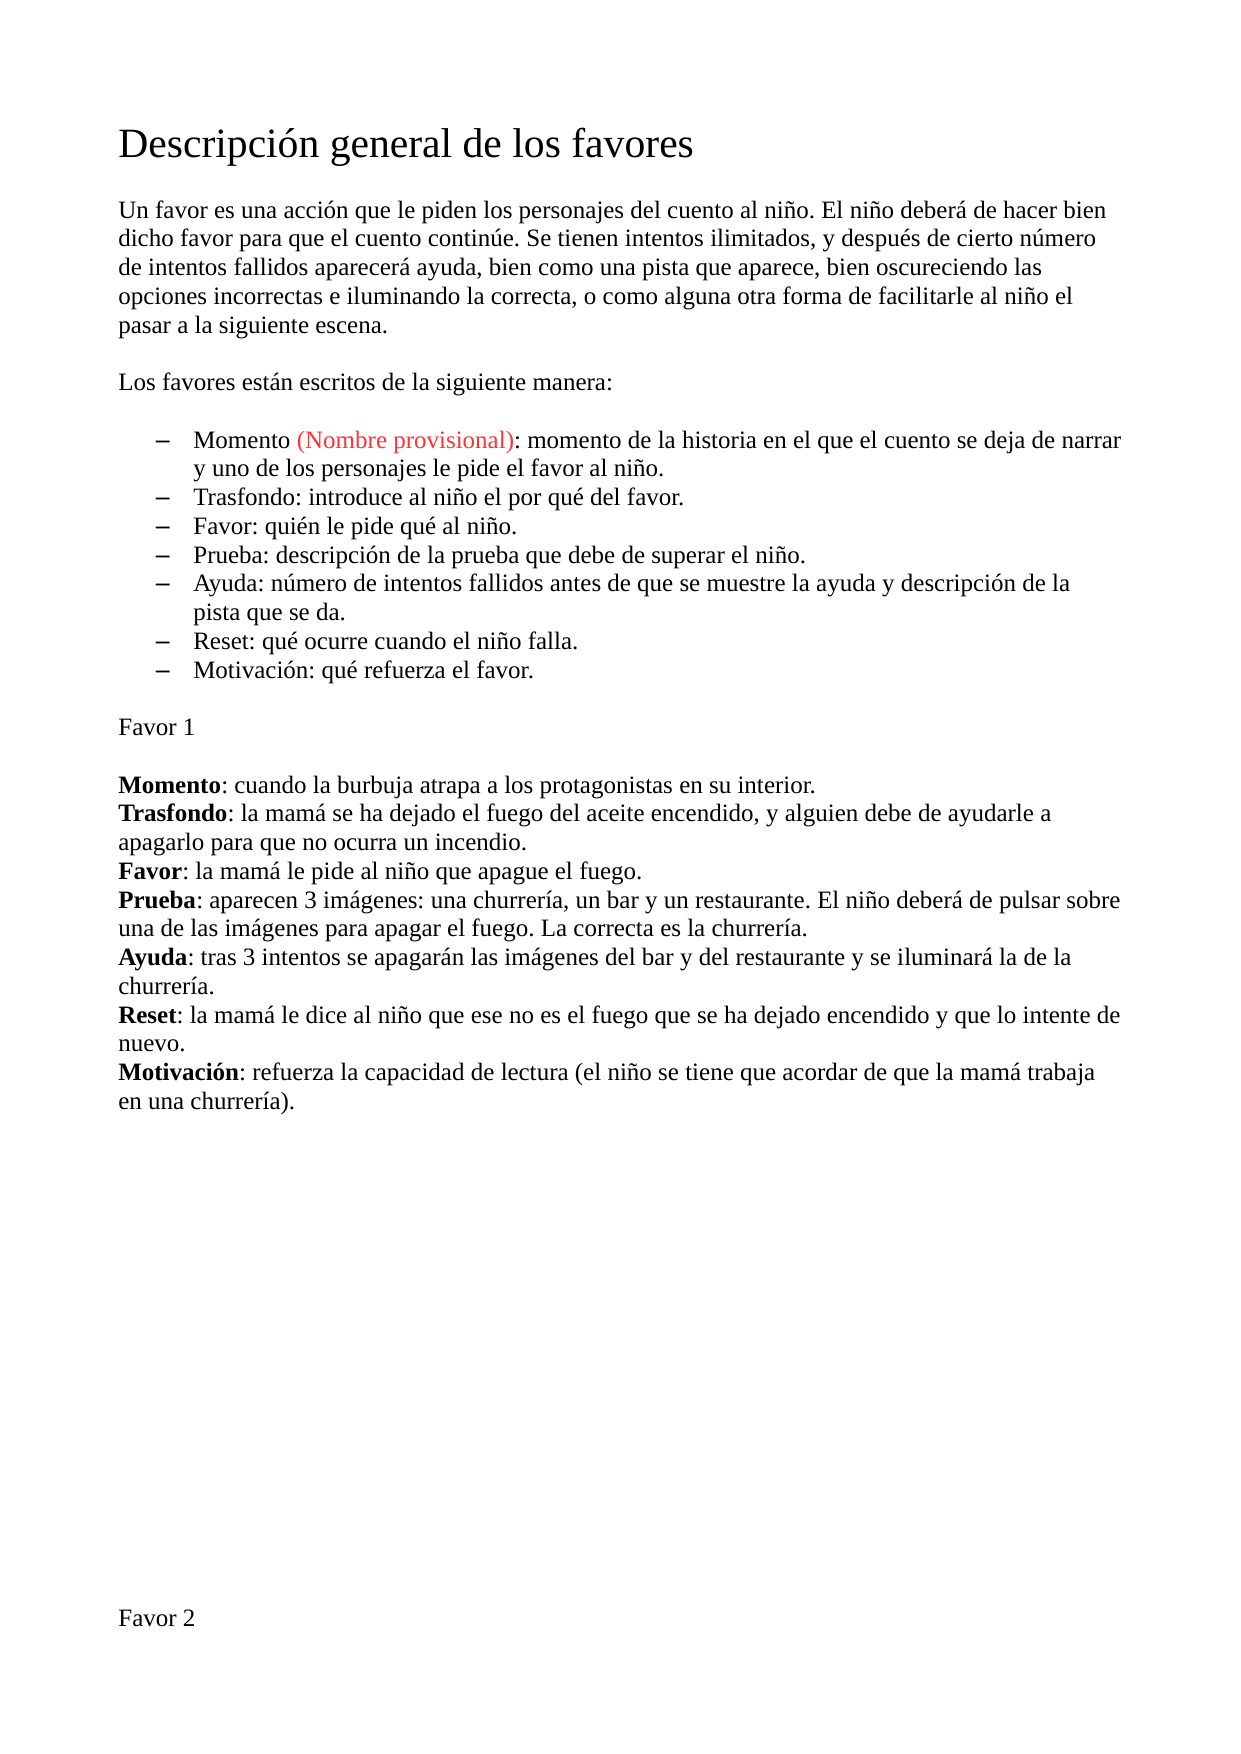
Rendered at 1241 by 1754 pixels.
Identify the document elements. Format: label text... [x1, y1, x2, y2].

text Motivación: refuerza la capacidad de lectura (el niño se tiene que acordar de que la mamá trabaja en una churrería). [118, 1057, 1122, 1115]
text Reset: la mamá le dice al niño que ese no es el fuego que se ha dejado encendido y que lo intente de nuevo. [118, 1000, 1122, 1057]
list Reset: qué ocurre cuando el niño falla. [156, 626, 1122, 655]
list Momento (Nombre provisional): momento de la historia en el que el cuento se deja de narrar y uno de los personajes le pide el favor al niño. [156, 425, 1122, 482]
list Favor: quién le pide qué al niño. [156, 511, 1122, 540]
list Ayuda: número de intentos fallidos antes de que se muestre la ayuda y descripción de la pista que se da. [156, 568, 1122, 626]
text Descripción general de los favores [118, 118, 1122, 166]
text Prueba: aparecen 3 imágenes: una churrería, un bar y un restaurante. El niño deberá de pulsar sobre una de las imágenes para apagar el fuego. La correcta es la churrería. [118, 885, 1122, 942]
text Favor: la mamá le pide al niño que apague el fuego. [118, 856, 1122, 885]
text Favor 1 [118, 712, 1122, 741]
text Ayuda: tras 3 intentos se apagarán las imágenes del bar y del restaurante y se iluminará la de la churrería. [118, 942, 1122, 1000]
text Los favores están escritos de la siguiente manera: [118, 367, 1122, 396]
list Motivación: qué refuerza el favor. [156, 655, 1122, 683]
text Trasfondo: la mamá se ha dejado el fuego del aceite encendido, y alguien debe de ayudarle a apagarlo para que no ocurra un incendio. [118, 798, 1122, 856]
list Prueba: descripción de la prueba que debe de superar el niño. [156, 540, 1122, 568]
text Un favor es una acción que le piden los personajes del cuento al niño. El niño deberá de hacer bien dicho favor para que el cuento continúe. Se tienen intentos ilimitados, y después de cierto número de intentos fallidos aparecerá ayuda, bien como una pista que aparece, bien oscureciendo las opciones incorrectas e iluminando la correcta, o como alguna otra forma de facilitarle al niño el pasar a la siguiente escena. [118, 195, 1122, 338]
text Favor 2 [118, 1575, 1122, 1632]
text Momento: cuando la burbuja atrapa a los protagonistas en su interior. [118, 770, 1122, 798]
list Trasfondo: introduce al niño el por qué del favor. [156, 482, 1122, 511]
